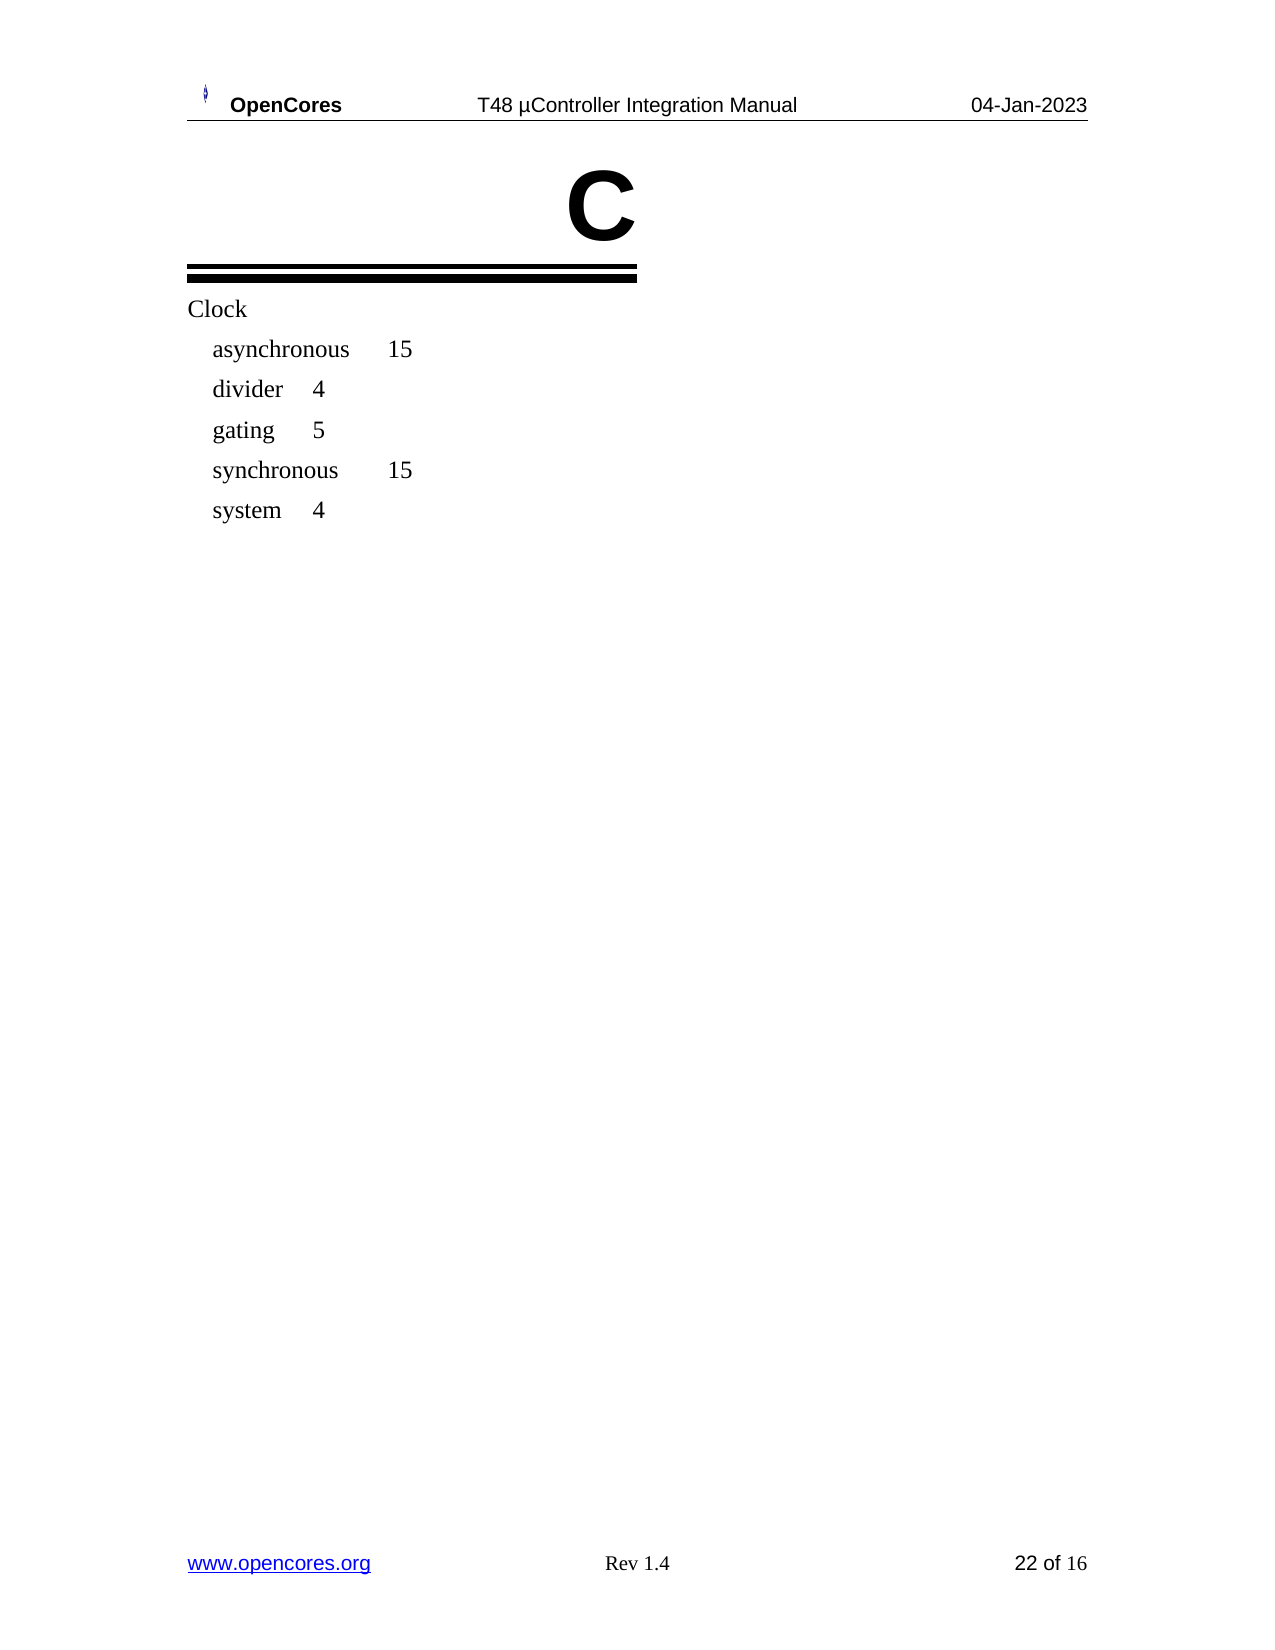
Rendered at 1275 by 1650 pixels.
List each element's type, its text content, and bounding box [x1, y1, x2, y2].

text synchronous 15 [212, 456, 637, 484]
text gating 5 [212, 416, 637, 443]
text asynchronous 15 [212, 335, 637, 363]
text C [187, 150, 637, 264]
text Clock [187, 295, 637, 323]
text [187, 269, 637, 274]
text system 4 [212, 496, 637, 524]
text divider 4 [212, 376, 637, 403]
